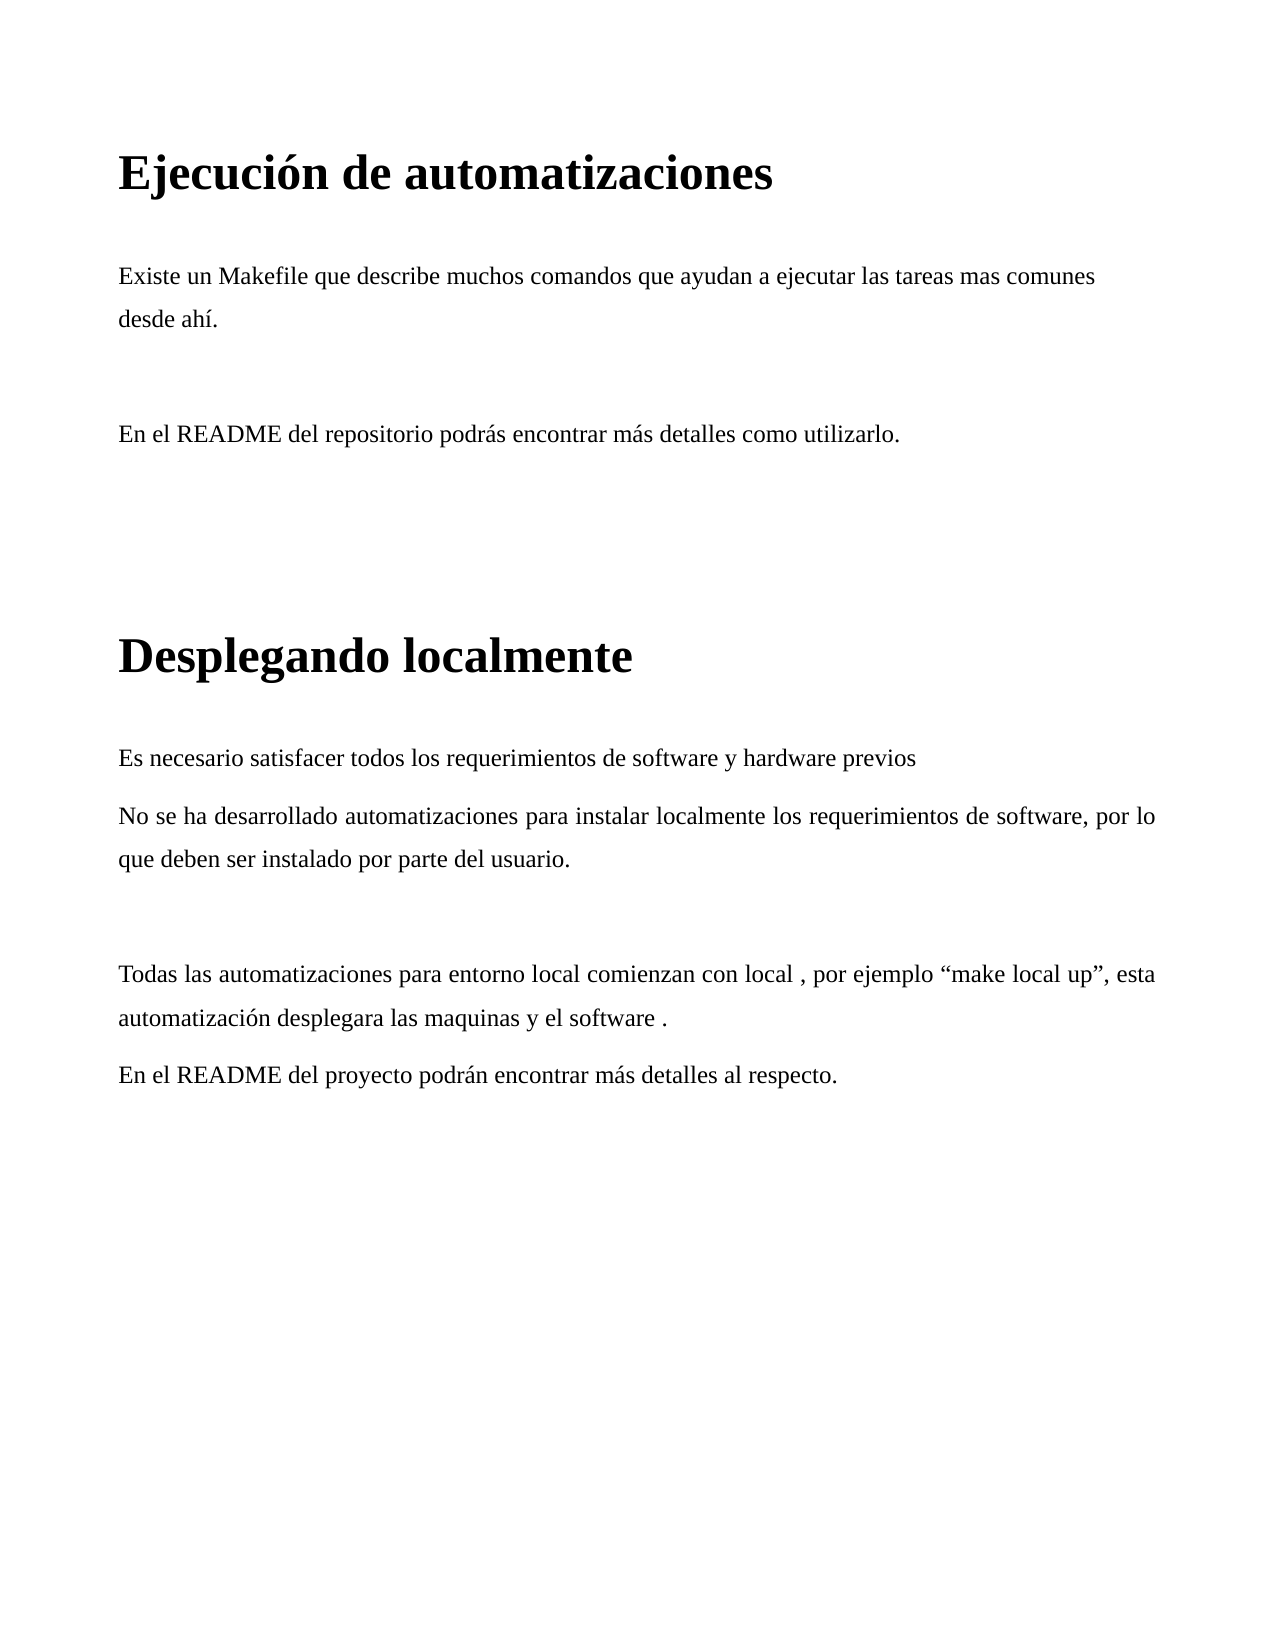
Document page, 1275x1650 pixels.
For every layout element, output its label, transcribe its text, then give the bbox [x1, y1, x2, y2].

subtitle Ejecución de automatizaciones [118, 143, 1157, 201]
text En el README del repositorio podrás encontrar más detalles como utilizarlo. [118, 419, 1157, 448]
text Todas las automatizaciones para entorno local comienzan con local , por ejemplo “make local up”, esta automatización desplegara las maquinas y el software . [118, 959, 1157, 1031]
text No se ha desarrollado automatizaciones para instalar localmente los requerimientos de software, por lo que deben ser instalado por parte del usuario. [118, 801, 1157, 873]
text Es necesario satisfacer todos los requerimientos de software y hardware previos [118, 743, 1157, 772]
subtitle Desplegando localmente [118, 626, 1157, 683]
text Existe un Makefile que describe muchos comandos que ayudan a ejecutar las tareas mas comunes desde ahí. [118, 261, 1157, 333]
text En el README del proyecto podrán encontrar más detalles al respecto. [118, 1060, 1157, 1089]
